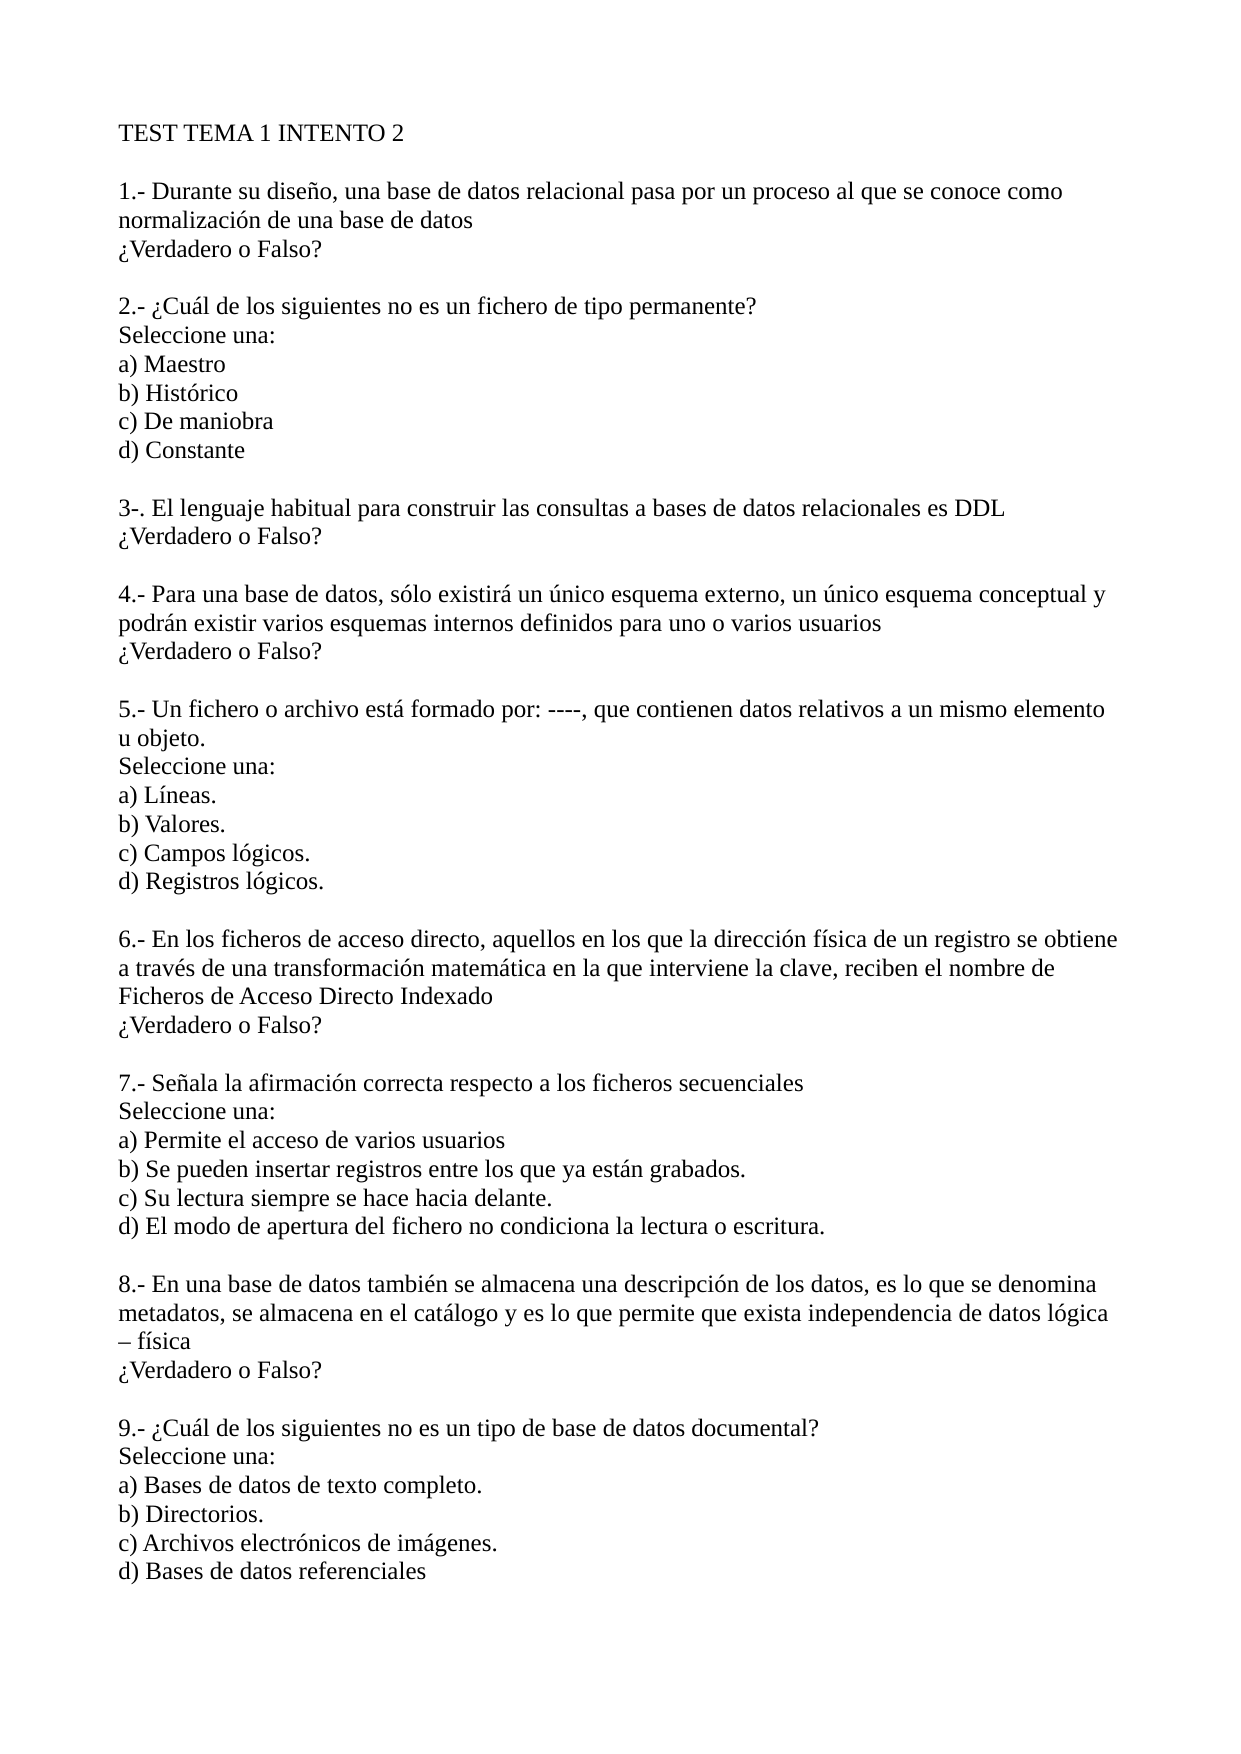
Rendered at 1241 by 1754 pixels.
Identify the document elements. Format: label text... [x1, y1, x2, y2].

text a) Maestro [118, 349, 1122, 378]
text d) El modo de apertura del fichero no condiciona la lectura o escritura. [118, 1211, 1122, 1240]
text b) Se pueden insertar registros entre los que ya están grabados. [118, 1154, 1122, 1183]
text c) De maniobra [118, 406, 1122, 435]
text a) Bases de datos de texto completo. [118, 1470, 1122, 1499]
text 3-. El lenguaje habitual para construir las consultas a bases de datos relacionales es DDL [118, 493, 1122, 521]
text b) Histórico [118, 378, 1122, 406]
text c) Campos lógicos. [118, 838, 1122, 866]
text c) Archivos electrónicos de imágenes. [118, 1528, 1122, 1556]
text Seleccione una: [118, 320, 1122, 349]
text ¿Verdadero o Falso? [118, 636, 1122, 665]
text 7.- Señala la afirmación correcta respecto a los ficheros secuenciales [118, 1068, 1122, 1096]
text d) Bases de datos referenciales [118, 1556, 1122, 1585]
text b) Directorios. [118, 1499, 1122, 1528]
text ¿Verdadero o Falso? [118, 521, 1122, 550]
text a) Permite el acceso de varios usuarios [118, 1125, 1122, 1154]
text d) Constante [118, 435, 1122, 464]
text ¿Verdadero o Falso? [118, 1355, 1122, 1384]
text 8.- En una base de datos también se almacena una descripción de los datos, es lo que se denomina metadatos, se almacena en el catálogo y es lo que permite que exista independencia de datos lógica – física [118, 1269, 1122, 1355]
text Seleccione una: [118, 751, 1122, 780]
text a) Líneas. [118, 780, 1122, 809]
text 2.- ¿Cuál de los siguientes no es un fichero de tipo permanente? [118, 291, 1122, 320]
text ¿Verdadero o Falso? [118, 1010, 1122, 1039]
text c) Su lectura siempre se hace hacia delante. [118, 1183, 1122, 1211]
text Seleccione una: [118, 1096, 1122, 1125]
text d) Registros lógicos. [118, 866, 1122, 895]
text 1.- Durante su diseño, una base de datos relacional pasa por un proceso al que se conoce como normalización de una base de datos [118, 176, 1122, 234]
text ¿Verdadero o Falso? [118, 234, 1122, 263]
text 9.- ¿Cuál de los siguientes no es un tipo de base de datos documental? [118, 1413, 1122, 1441]
text 5.- Un fichero o archivo está formado por: ----, que contienen datos relativos a un mismo elemento u objeto. [118, 694, 1122, 751]
text 4.- Para una base de datos, sólo existirá un único esquema externo, un único esquema conceptual y podrán existir varios esquemas internos definidos para uno o varios usuarios [118, 579, 1122, 636]
text 6.- En los ficheros de acceso directo, aquellos en los que la dirección física de un registro se obtiene a través de una transformación matemática en la que interviene la clave, reciben el nombre de Ficheros de Acceso Directo Indexado [118, 924, 1122, 1010]
text Seleccione una: [118, 1441, 1122, 1470]
text b) Valores. [118, 809, 1122, 838]
